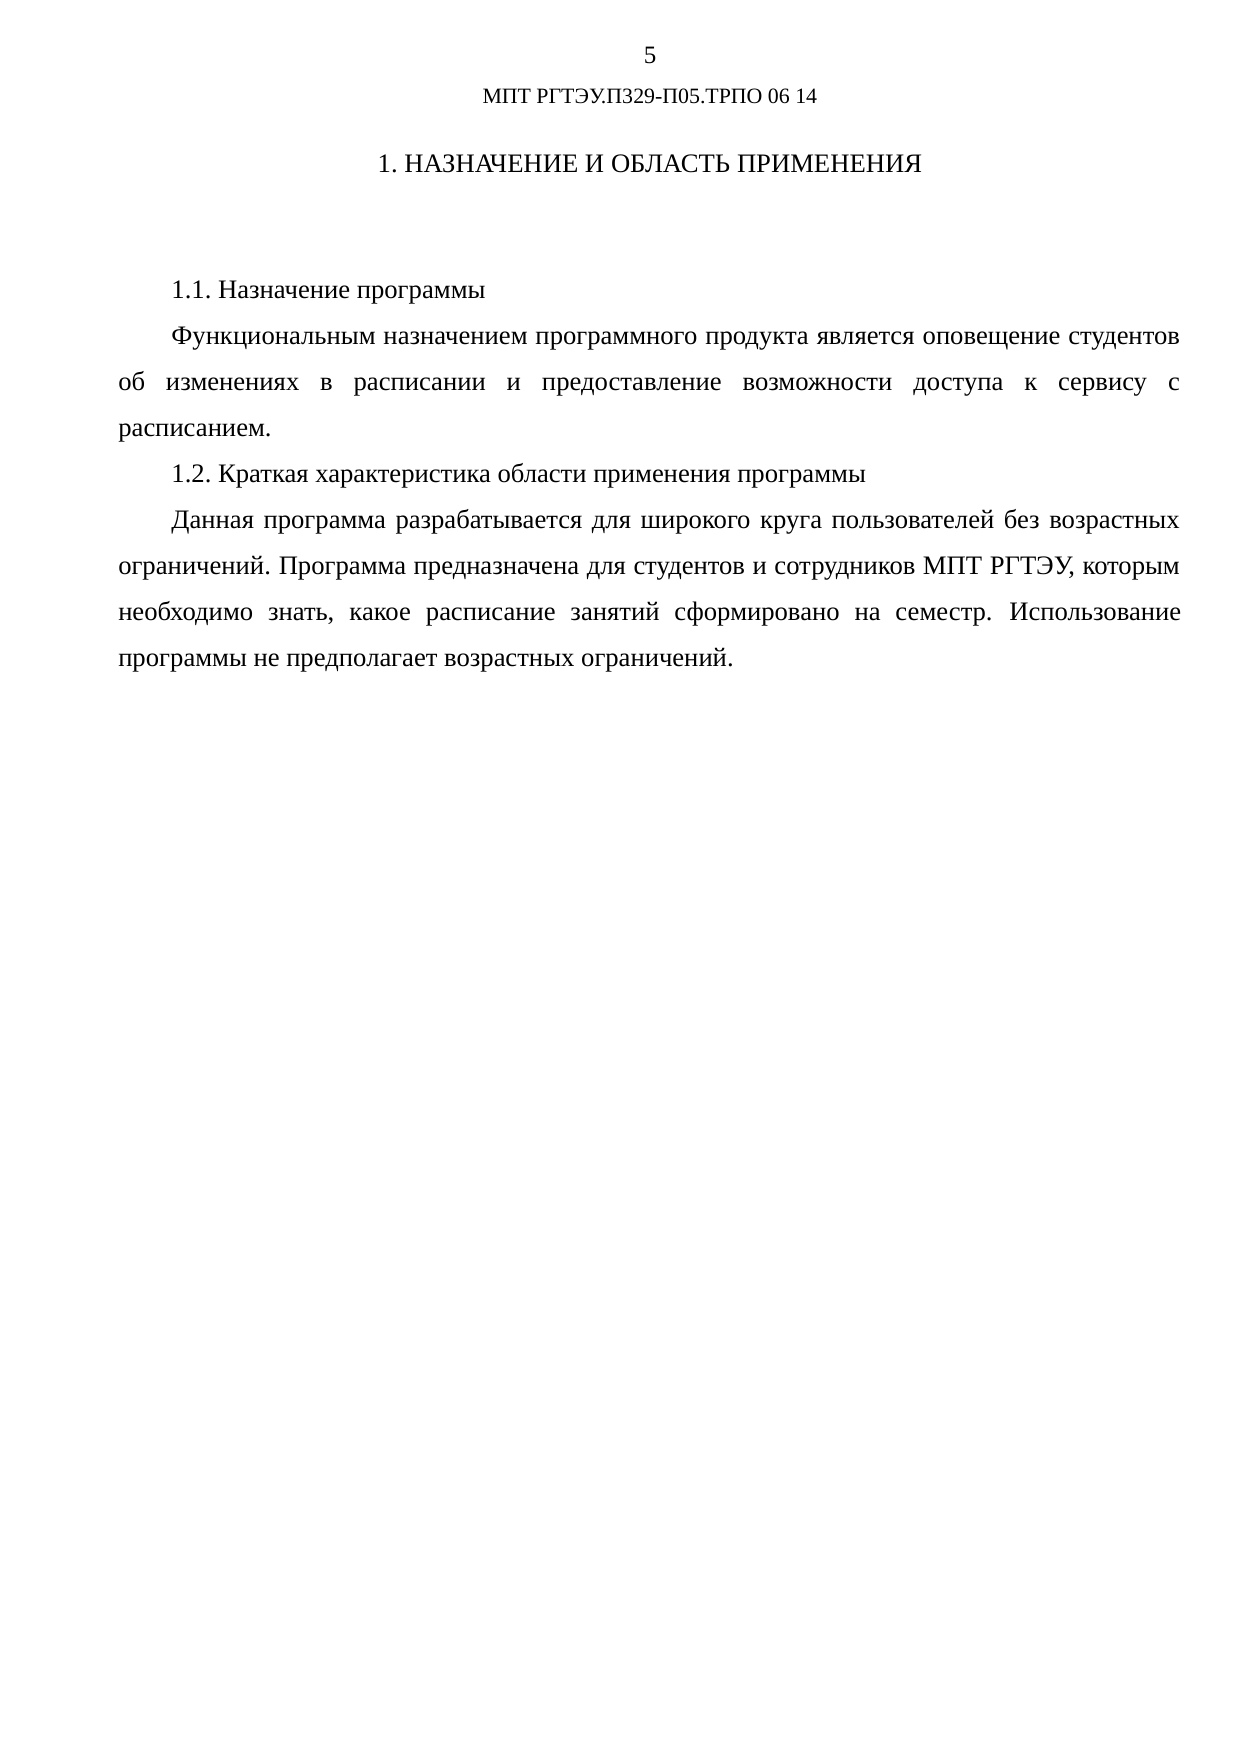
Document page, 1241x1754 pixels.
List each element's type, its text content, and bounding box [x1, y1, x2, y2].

subtitle Назначение и область применения [118, 148, 1181, 178]
subtitle Назначение программы [118, 273, 1181, 304]
text Функциональным назначением программного продукта является оповещение студентов об изменениях в расписании и предоставление возможности доступа к сервису с расписанием. [118, 319, 1181, 442]
subtitle Краткая характеристика области применения программы [118, 458, 1181, 488]
text Данная программа разрабатывается для широкого круга пользователей без возрастных ограничений. Программа предназначена для студентов и сотрудников МПТ РГТЭУ, которым необходимо знать, какое расписание занятий сформировано на семестр. Использование программы не предполагает возрастных ограничений. [118, 504, 1181, 672]
